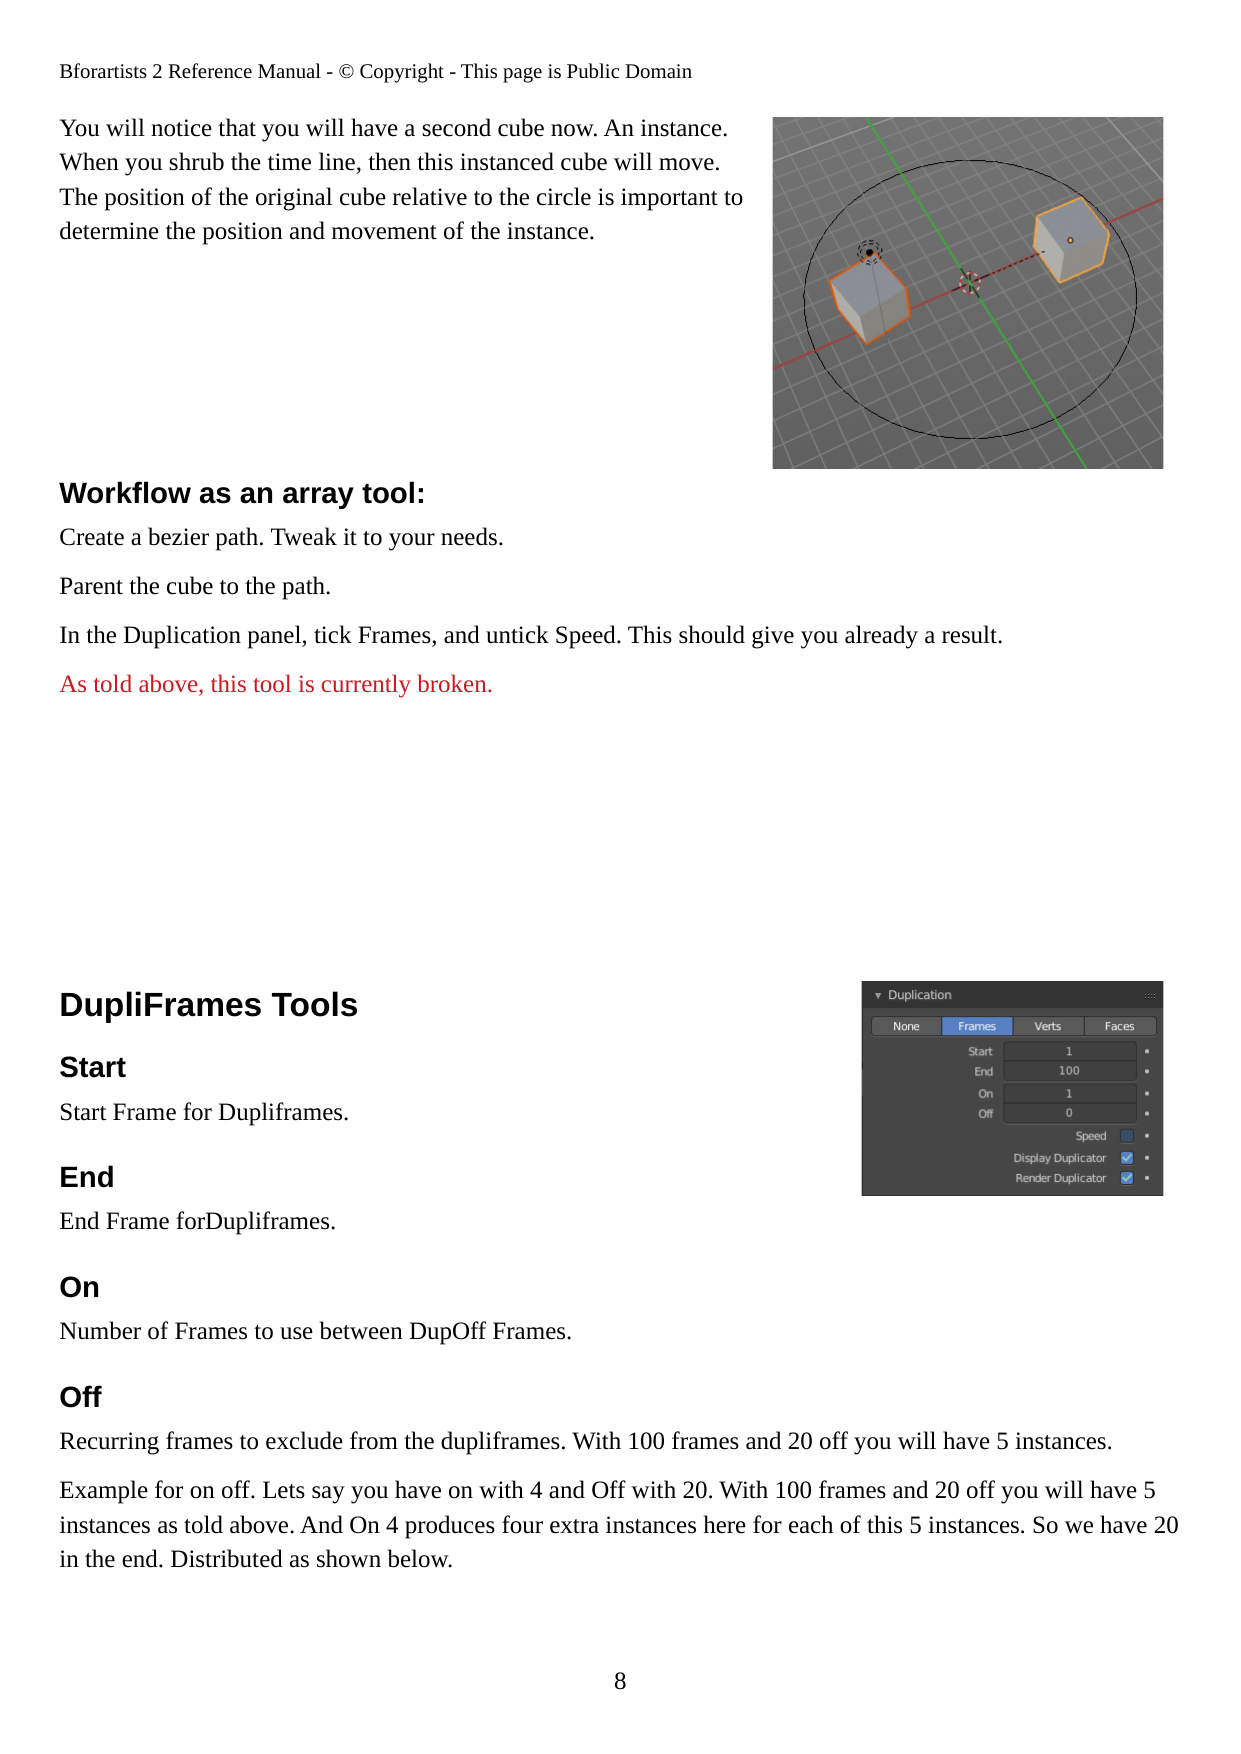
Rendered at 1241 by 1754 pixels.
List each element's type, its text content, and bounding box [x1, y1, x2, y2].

text Parent the cube to the path. [59, 571, 1181, 600]
subtitle [1164, 1050, 1181, 1084]
subtitle DupliFrames Tools [59, 984, 861, 1023]
text Example for on off. Lets say you have on with 4 and Off with 20. With 100 frames and 20 off you will have 5 instances as told above. And On 4 produces four extra instances here for each of this 5 instances. So we have 20 in the end. Distributed as shown below. [59, 1475, 1181, 1573]
picture [861, 981, 1164, 1196]
subtitle [1164, 1160, 1181, 1194]
subtitle Off [59, 1380, 1181, 1414]
text You will notice that you will have a second cube now. An instance. When you shrub the time line, then this instanced cube will move. The position of the original cube relative to the circle is important to determine the position and movement of the instance. [59, 113, 1181, 245]
text Recurring frames to exclude from the dupliframes. With 100 frames and 20 off you will have 5 instances. [59, 1426, 1181, 1455]
picture [772, 117, 1164, 469]
text Number of Frames to use between DupOff Frames. [59, 1316, 1181, 1345]
text Start Frame for Dupliframes. [59, 1097, 861, 1125]
text End Frame forDupliframes. [59, 1206, 1181, 1235]
subtitle End [59, 1160, 861, 1194]
subtitle On [59, 1270, 1181, 1304]
subtitle Workflow as an array tool: [59, 476, 1181, 510]
text As told above, this tool is currently broken. [59, 669, 1181, 698]
text In the Duplication panel, tick Frames, and untick Speed. This should give you already a result. [59, 620, 1181, 649]
text Create a bezier path. Tweak it to your needs. [59, 522, 1181, 551]
subtitle Start [59, 1050, 861, 1084]
subtitle [1164, 984, 1181, 1023]
